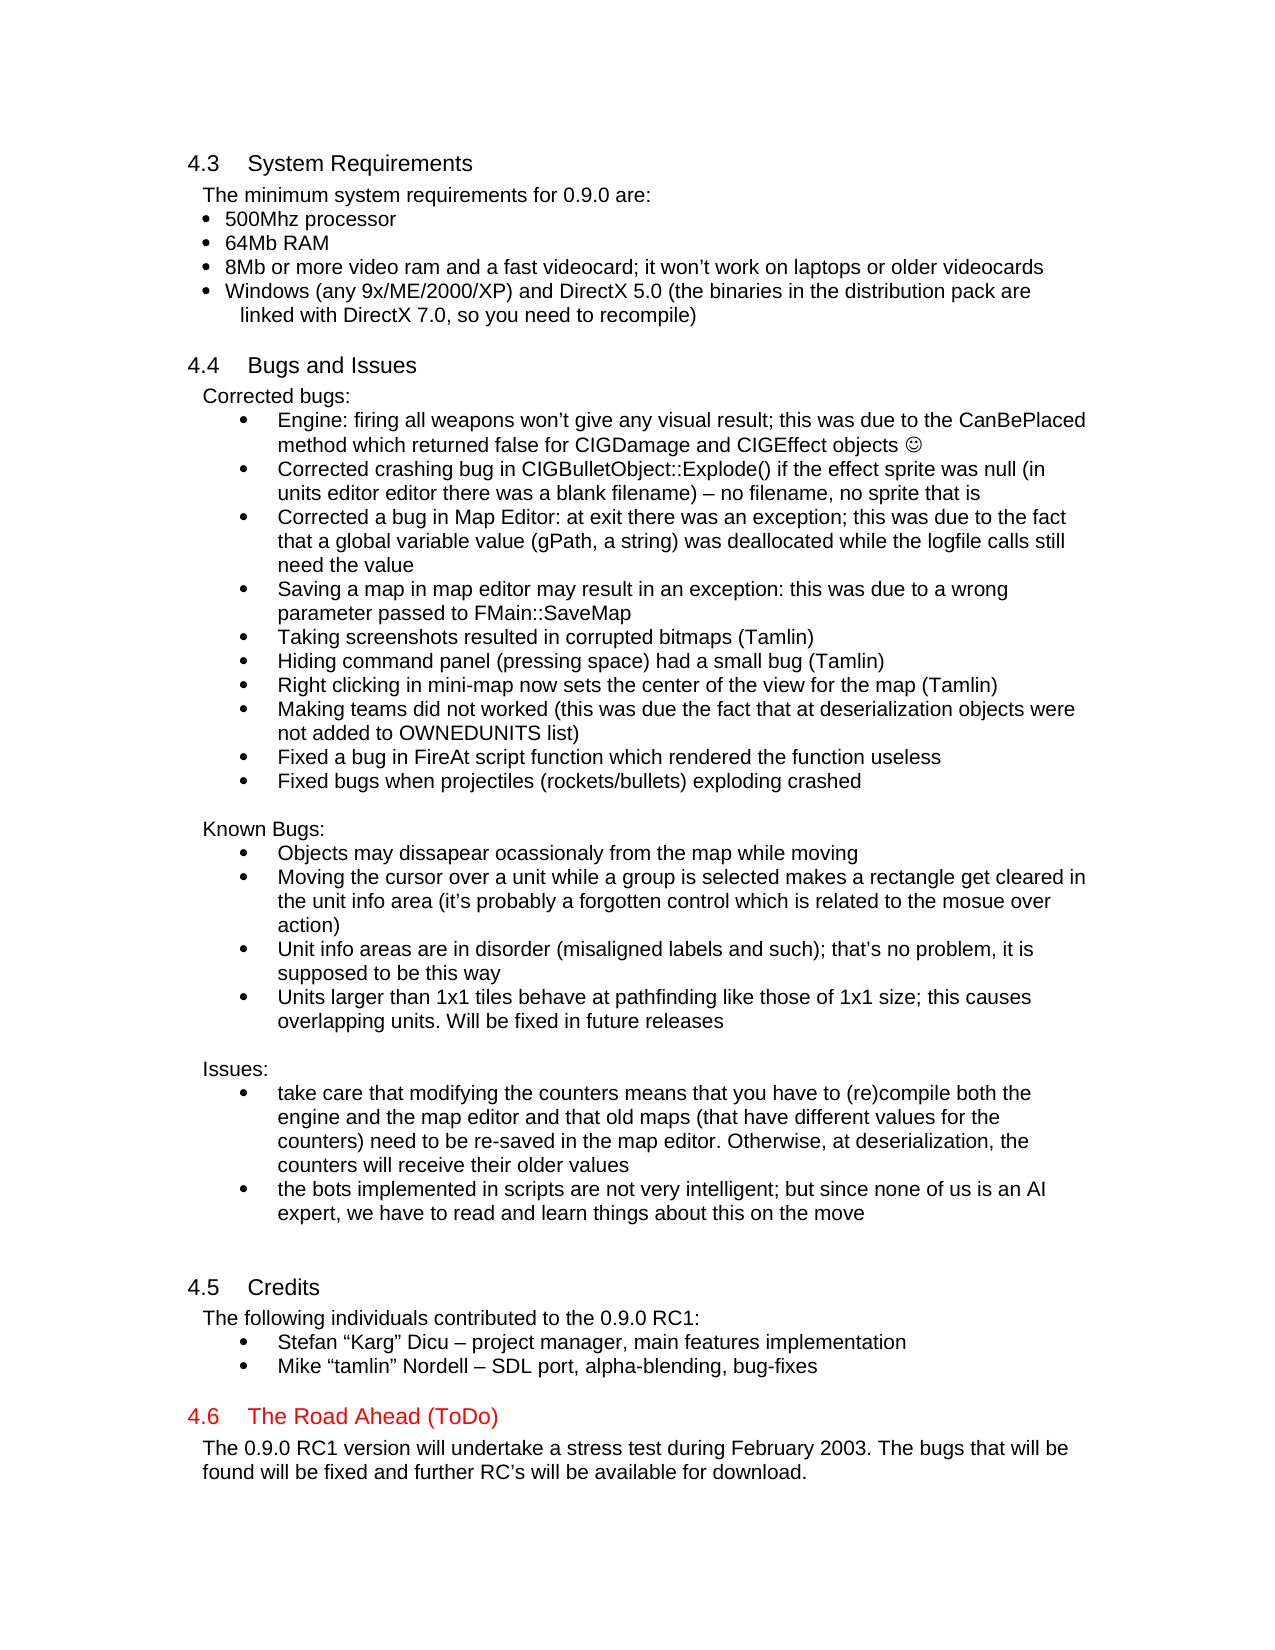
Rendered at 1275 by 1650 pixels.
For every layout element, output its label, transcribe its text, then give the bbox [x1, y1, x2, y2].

list Engine: firing all weapons won’t give any visual result; this was due to the CanBePlaced method which returned false for CIGDamage and CIGEffect objects  [240, 408, 1087, 456]
list Fixed a bug in FireAt script function which rendered the function useless [240, 745, 1087, 769]
list Fixed bugs when projectiles (rockets/bullets) exploding crashed [240, 769, 1087, 793]
list Right clicking in mini-map now sets the center of the view for the map (Tamlin) [240, 673, 1087, 697]
list Stefan “Karg” Dicu – project manager, main features implementation [240, 1330, 1087, 1354]
list 500Mhz processor [202, 207, 1072, 231]
list Corrected crashing bug in CIGBulletObject::Explode() if the effect sprite was null (in units editor editor there was a blank filename) – no filename, no sprite that is [240, 456, 1087, 504]
list Objects may dissapear ocassionaly from the map while moving [240, 841, 1087, 865]
list Windows (any 9x/ME/2000/XP) and DirectX 5.0 (the binaries in the distribution pack are linked with DirectX 7.0, so you need to recompile) [202, 279, 1072, 327]
text Corrected bugs: [202, 384, 1072, 408]
list Taking screenshots resulted in corrupted bitmaps (Tamlin) [240, 624, 1087, 648]
text The minimum system requirements for 0.9.0 are: [202, 183, 1072, 207]
text The 0.9.0 RC1 version will undertake a stress test during February 2003. The bugs that will be found will be fixed and further RC’s will be available for download. [202, 1436, 1072, 1484]
list 8Mb or more video ram and a fast videocard; it won’t work on laptops or older videocards [202, 255, 1072, 279]
list Making teams did not worked (this was due the fact that at deserialization objects were not added to OWNEDUNITS list) [240, 697, 1087, 745]
list Saving a map in map editor may result in an exception: this was due to a wrong parameter passed to FMain::SaveMap [240, 576, 1087, 624]
list take care that modifying the counters means that you have to (re)compile both the engine and the map editor and that old maps (that have different values for the counters) need to be re-saved in the map editor. Otherwise, at deserialization, the counters will receive their older values [240, 1081, 1087, 1177]
list 64Mb RAM [202, 231, 1072, 255]
subtitle Credits [187, 1274, 1087, 1300]
list Corrected a bug in Map Editor: at exit there was an exception; this was due to the fact that a global variable value (gPath, a string) was deallocated while the logfile calls still need the value [240, 504, 1087, 576]
list Hiding command panel (pressing space) had a small bug (Tamlin) [240, 648, 1087, 673]
text The following individuals contributed to the 0.9.0 RC1: [202, 1306, 1072, 1330]
subtitle System Requirements [187, 150, 1087, 176]
text Known Bugs: [202, 817, 1072, 841]
list Unit info areas are in disorder (misaligned labels and such); that’s no problem, it is supposed to be this way [240, 937, 1087, 985]
list Moving the cursor over a unit while a group is selected makes a rectangle get cleared in the unit info area (it’s probably a forgotten control which is related to the mosue over action) [240, 865, 1087, 937]
list Units larger than 1x1 tiles behave at pathfinding like those of 1x1 size; this causes overlapping units. Will be fixed in future releases [240, 985, 1087, 1033]
subtitle The Road Ahead (ToDo) [187, 1403, 1087, 1430]
list the bots implemented in scripts are not very intelligent; but since none of us is an AI expert, we have to read and learn things about this on the move [240, 1177, 1087, 1225]
subtitle Bugs and Issues [187, 352, 1087, 378]
list Mike “tamlin” Nordell – SDL port, alpha-blending, bug-fixes [240, 1354, 1087, 1378]
text Issues: [202, 1057, 1072, 1081]
